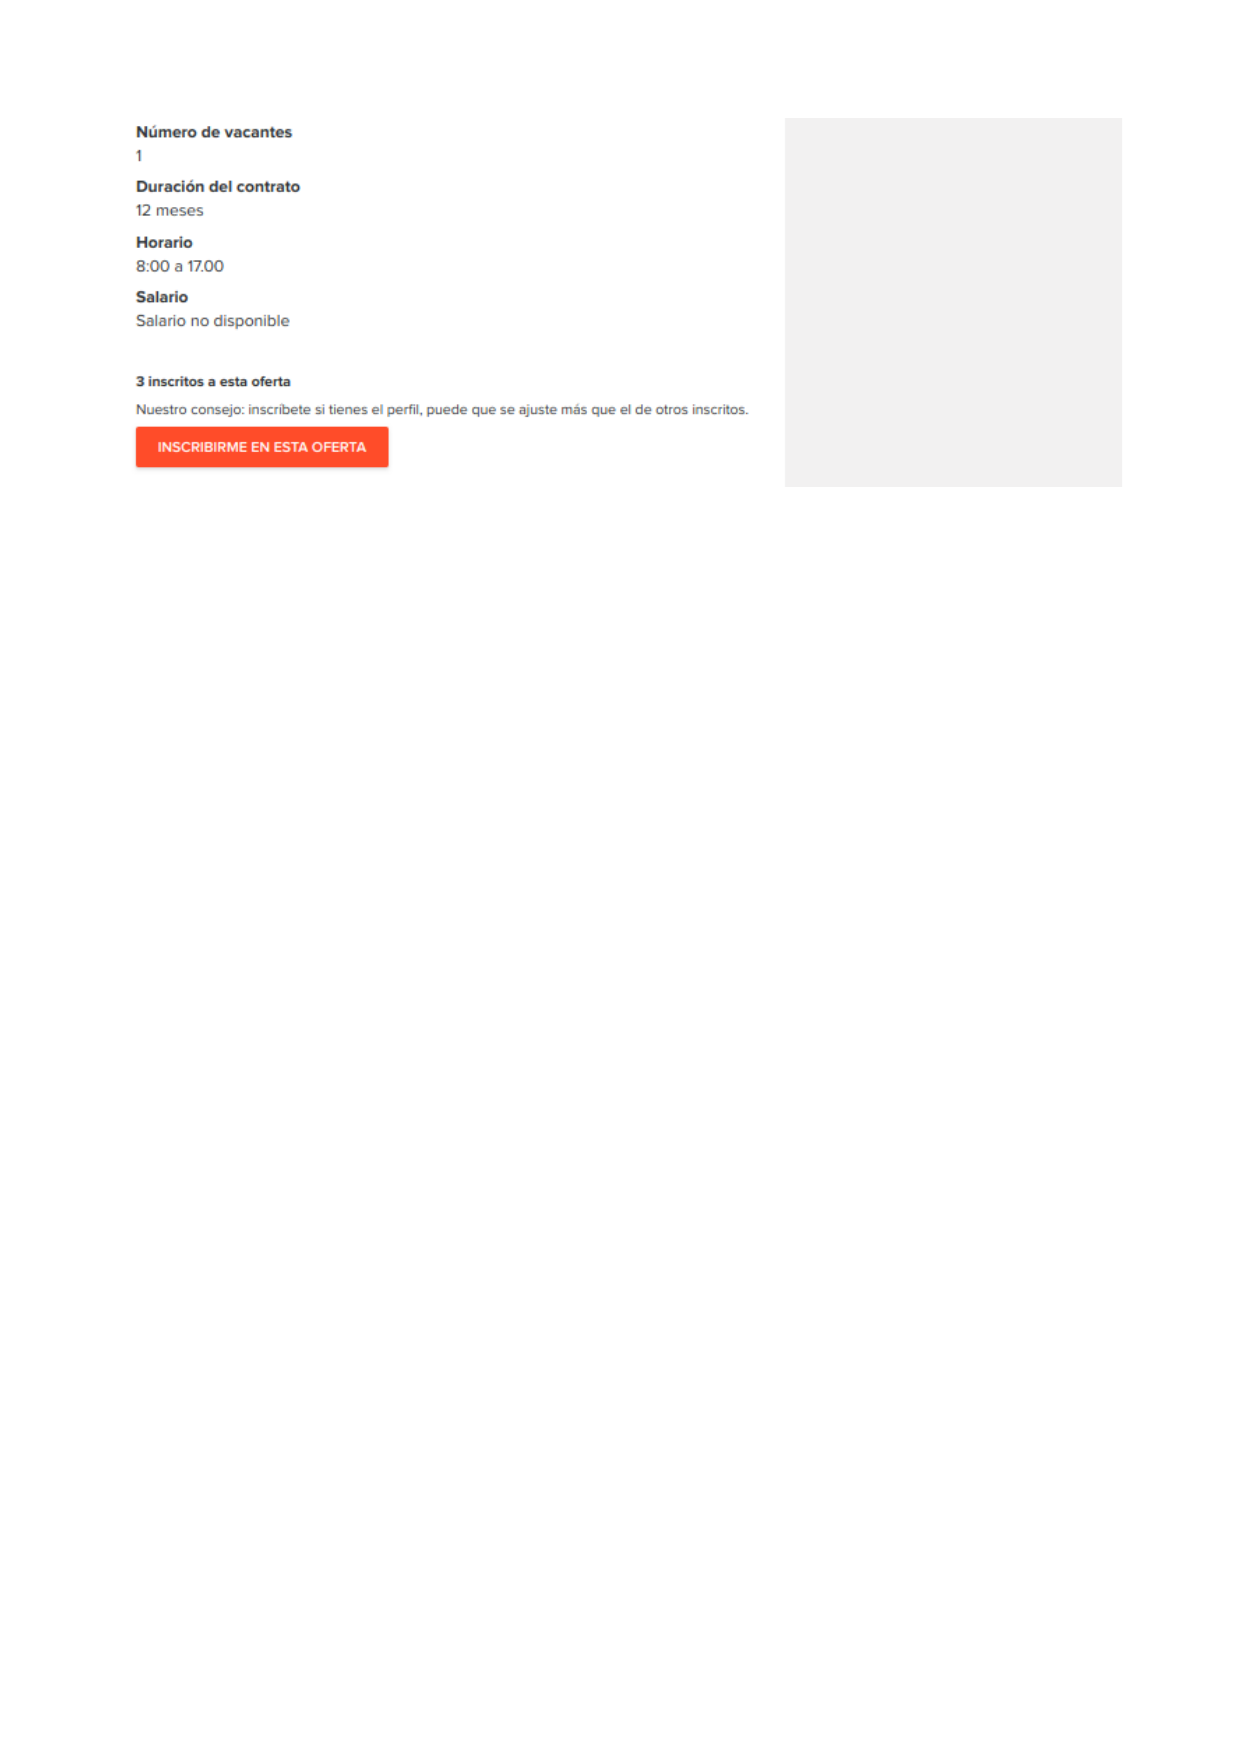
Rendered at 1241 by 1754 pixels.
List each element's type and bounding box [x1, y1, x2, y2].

picture [118, 118, 1123, 487]
